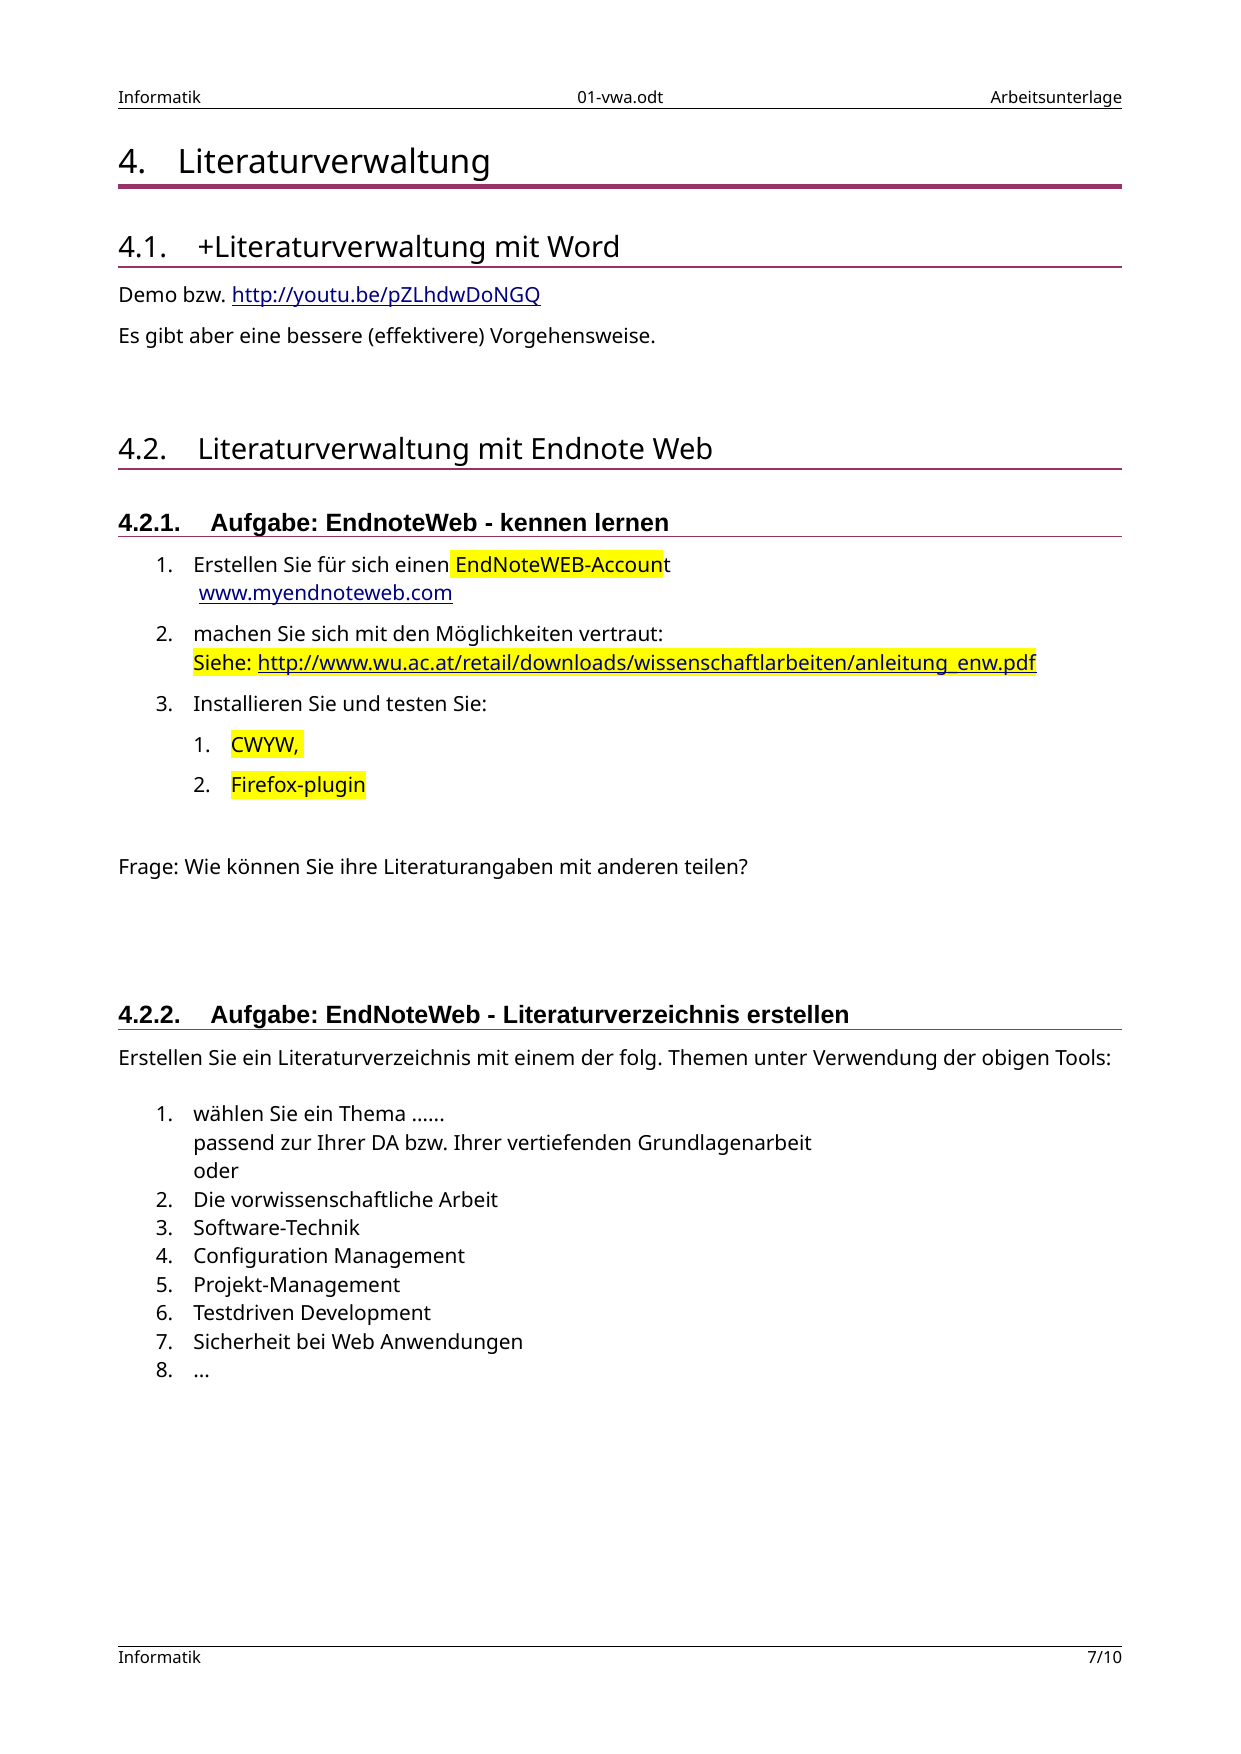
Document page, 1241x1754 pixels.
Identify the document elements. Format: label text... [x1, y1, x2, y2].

subtitle Literaturverwaltung [118, 138, 1122, 184]
text Frage: Wie können Sie ihre Literaturangaben mit anderen teilen? [118, 852, 1122, 881]
list machen Sie sich mit den Möglichkeiten vertraut: Siehe: http://www.wu.ac.at/retail/downloads/wissenschaftlarbeiten/anleitung_enw.pdf [156, 619, 1122, 676]
list Sicherheit bei Web Anwendungen [156, 1327, 1122, 1355]
subtitle +Literaturverwaltung mit Word [118, 226, 1122, 266]
list Software-Technik [156, 1213, 1122, 1242]
text Erstellen Sie ein Literaturverzeichnis mit einem der folg. Themen unter Verwendung der obigen Tools: [118, 1043, 1122, 1099]
subtitle Literaturverwaltung mit Endnote Web [118, 428, 1122, 468]
subtitle Aufgabe: EndnoteWeb - kennen lernen [118, 508, 1122, 536]
text Es gibt aber eine bessere (effektivere) Vorgehensweise. [118, 322, 1122, 350]
subtitle Aufgabe: EndNoteWeb - Literaturverzeichnis erstellen [118, 1000, 1122, 1029]
list Erstellen Sie für sich einen EndNoteWEB-Account www.myendnoteweb.com [156, 550, 1122, 607]
list wählen Sie ein Thema …... passend zur Ihrer DA bzw. Ihrer vertiefenden Grundlagenarbeit oder [156, 1099, 1122, 1185]
list Die vorwissenschaftliche Arbeit [156, 1185, 1122, 1213]
list Configuration Management [156, 1242, 1122, 1270]
list CWYW, [193, 730, 1122, 758]
list ... [156, 1355, 1122, 1384]
list Installieren Sie und testen Sie: [156, 689, 1122, 717]
list Projekt-Management [156, 1270, 1122, 1298]
list Firefox-plugin [193, 771, 1122, 799]
list Testdriven Development [156, 1298, 1122, 1327]
text Demo bzw. http://youtu.be/pZLhdwDoNGQ [118, 281, 1122, 309]
